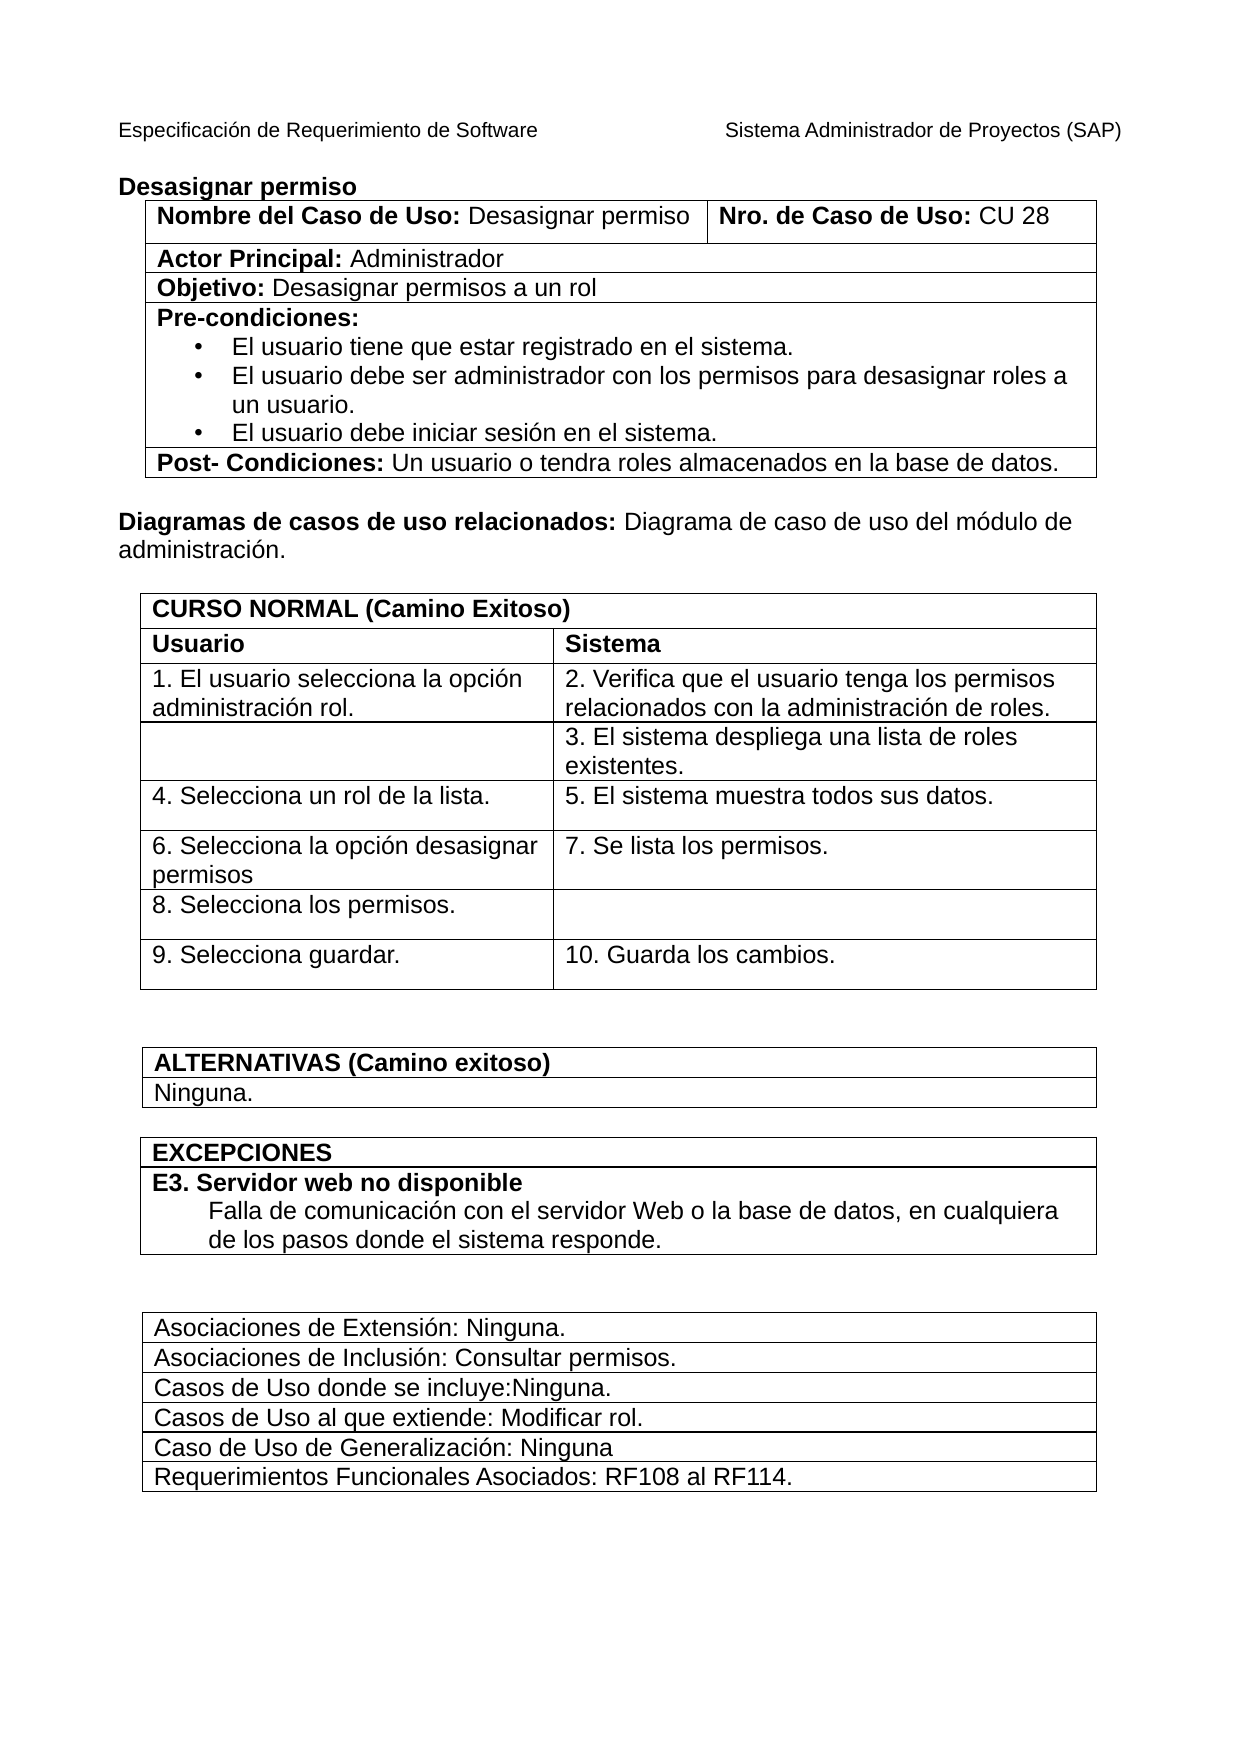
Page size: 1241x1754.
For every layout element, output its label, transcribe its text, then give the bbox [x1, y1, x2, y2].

table_cell [141, 723, 553, 780]
table_cell [554, 890, 1096, 939]
table_cell 8. Selecciona los permisos. [141, 890, 553, 939]
text Diagramas de casos de uso relacionados: Diagrama de caso de uso del módulo de administración. [118, 507, 1122, 564]
table_cell Caso de Uso de Generalización: Ninguna [143, 1433, 1096, 1461]
table_cell Actor Principal: Administrador [146, 244, 1096, 272]
table_header Nro. de Caso de Uso: CU 28 [708, 201, 1096, 242]
table_header EXCEPCIONES [141, 1138, 1096, 1166]
table_cell E3. Servidor web no disponible Falla de comunicación con el servidor Web o la base de datos, en cualquiera de los pasos donde el sistema responde. [141, 1168, 1096, 1254]
table_cell Post- Condiciones: Un usuario o tendra roles almacenados en la base de datos. [146, 448, 1096, 477]
table_cell Ninguna. [143, 1078, 1096, 1107]
table_cell 7. Se lista los permisos. [554, 831, 1096, 888]
table_cell Casos de Uso al que extiende: Modificar rol. [143, 1403, 1096, 1431]
table_cell Sistema [554, 629, 1096, 663]
table_cell Requerimientos Funcionales Asociados: RF108 al RF114. [143, 1462, 1096, 1491]
table_cell 4. Selecciona un rol de la lista. [141, 781, 553, 830]
table_header ALTERNATIVAS (Camino exitoso) [143, 1048, 1096, 1077]
table_header Nombre del Caso de Uso: Desasignar permiso [146, 201, 707, 242]
table_cell 5. El sistema muestra todos sus datos. [554, 781, 1096, 830]
table_cell 9. Selecciona guardar. [141, 940, 553, 989]
text Desasignar permiso [118, 172, 1122, 200]
table_cell Casos de Uso donde se incluye:Ninguna. [143, 1373, 1096, 1402]
table_cell 6. Selecciona la opción desasignar permisos [141, 831, 553, 888]
table_cell Pre-condiciones: El usuario tiene que estar registrado en el sistema. El usuario debe ser administrador con los permisos para desasignar roles a un usuario. El usuario debe iniciar sesión en el sistema. [146, 303, 1096, 447]
table_header Asociaciones de Extensión: Ninguna. [143, 1313, 1096, 1342]
table_cell 3. El sistema despliega una lista de roles existentes. [554, 723, 1096, 780]
table_cell Usuario [141, 629, 553, 663]
table_cell Asociaciones de Inclusión: Consultar permisos. [143, 1343, 1096, 1372]
table_cell Objetivo: Desasignar permisos a un rol [146, 273, 1096, 302]
table_cell 10. Guarda los cambios. [554, 940, 1096, 989]
table_header CURSO NORMAL (Camino Exitoso) [141, 594, 1096, 628]
table_cell 2. Verifica que el usuario tenga los permisos relacionados con la administración de roles. [554, 664, 1096, 721]
table_cell 1. El usuario selecciona la opción administración rol. [141, 664, 553, 721]
